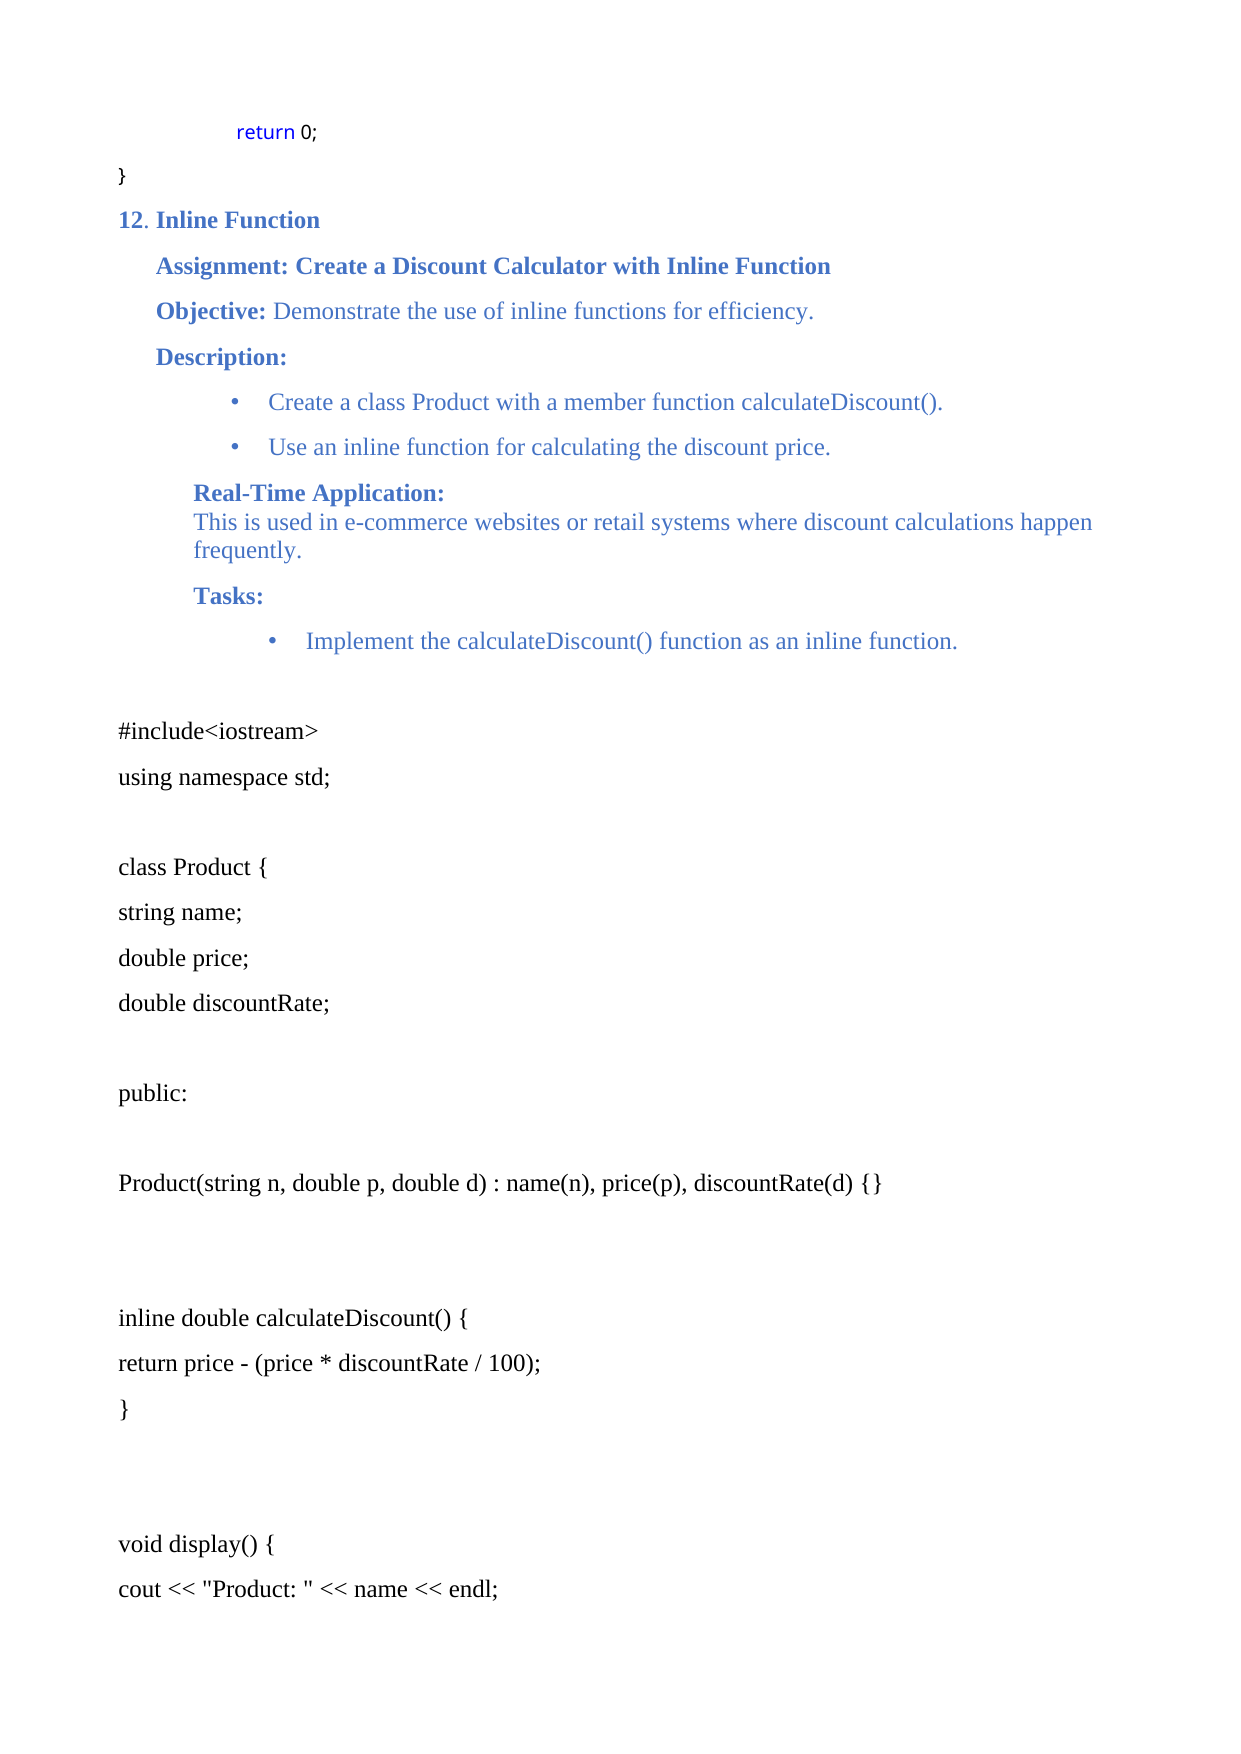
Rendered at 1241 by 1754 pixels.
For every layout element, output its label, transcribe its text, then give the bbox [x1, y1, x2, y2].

text double price; [118, 943, 1122, 971]
text } [118, 162, 1122, 189]
list Use an inline function for calculating the discount price. [231, 432, 1122, 461]
list Implement the calculateDiscount() function as an inline function. [268, 626, 1122, 655]
text Product(string n, double p, double d) : name(n), price(p), discountRate(d) {} [118, 1168, 1122, 1197]
list Create a class Product with a member function calculateDiscount(). [231, 387, 1122, 416]
text Tasks: [193, 581, 1122, 609]
text #include<iostream> [118, 716, 1122, 745]
text Description: [118, 342, 1122, 370]
text return 0; [118, 118, 1122, 145]
text using namespace std; [118, 762, 1122, 791]
text Assignment: Create a Discount Calculator with Inline Function [118, 251, 1122, 279]
text double discountRate; [118, 988, 1122, 1017]
text 12. Inline Function [118, 205, 1122, 234]
text } [118, 1394, 1122, 1423]
text void display() { [118, 1529, 1122, 1557]
text class Product { [118, 852, 1122, 881]
text Real-Time Application: This is used in e-commerce websites or retail systems where discount calculations happen frequently. [193, 478, 1122, 564]
text return price - (price * discountRate / 100); [118, 1348, 1122, 1377]
text string name; [118, 897, 1122, 926]
text public: [118, 1078, 1122, 1107]
text Objective: Demonstrate the use of inline functions for efficiency. [118, 296, 1122, 325]
text cout << "Product: " << name << endl; [118, 1574, 1122, 1603]
text inline double calculateDiscount() { [118, 1303, 1122, 1332]
